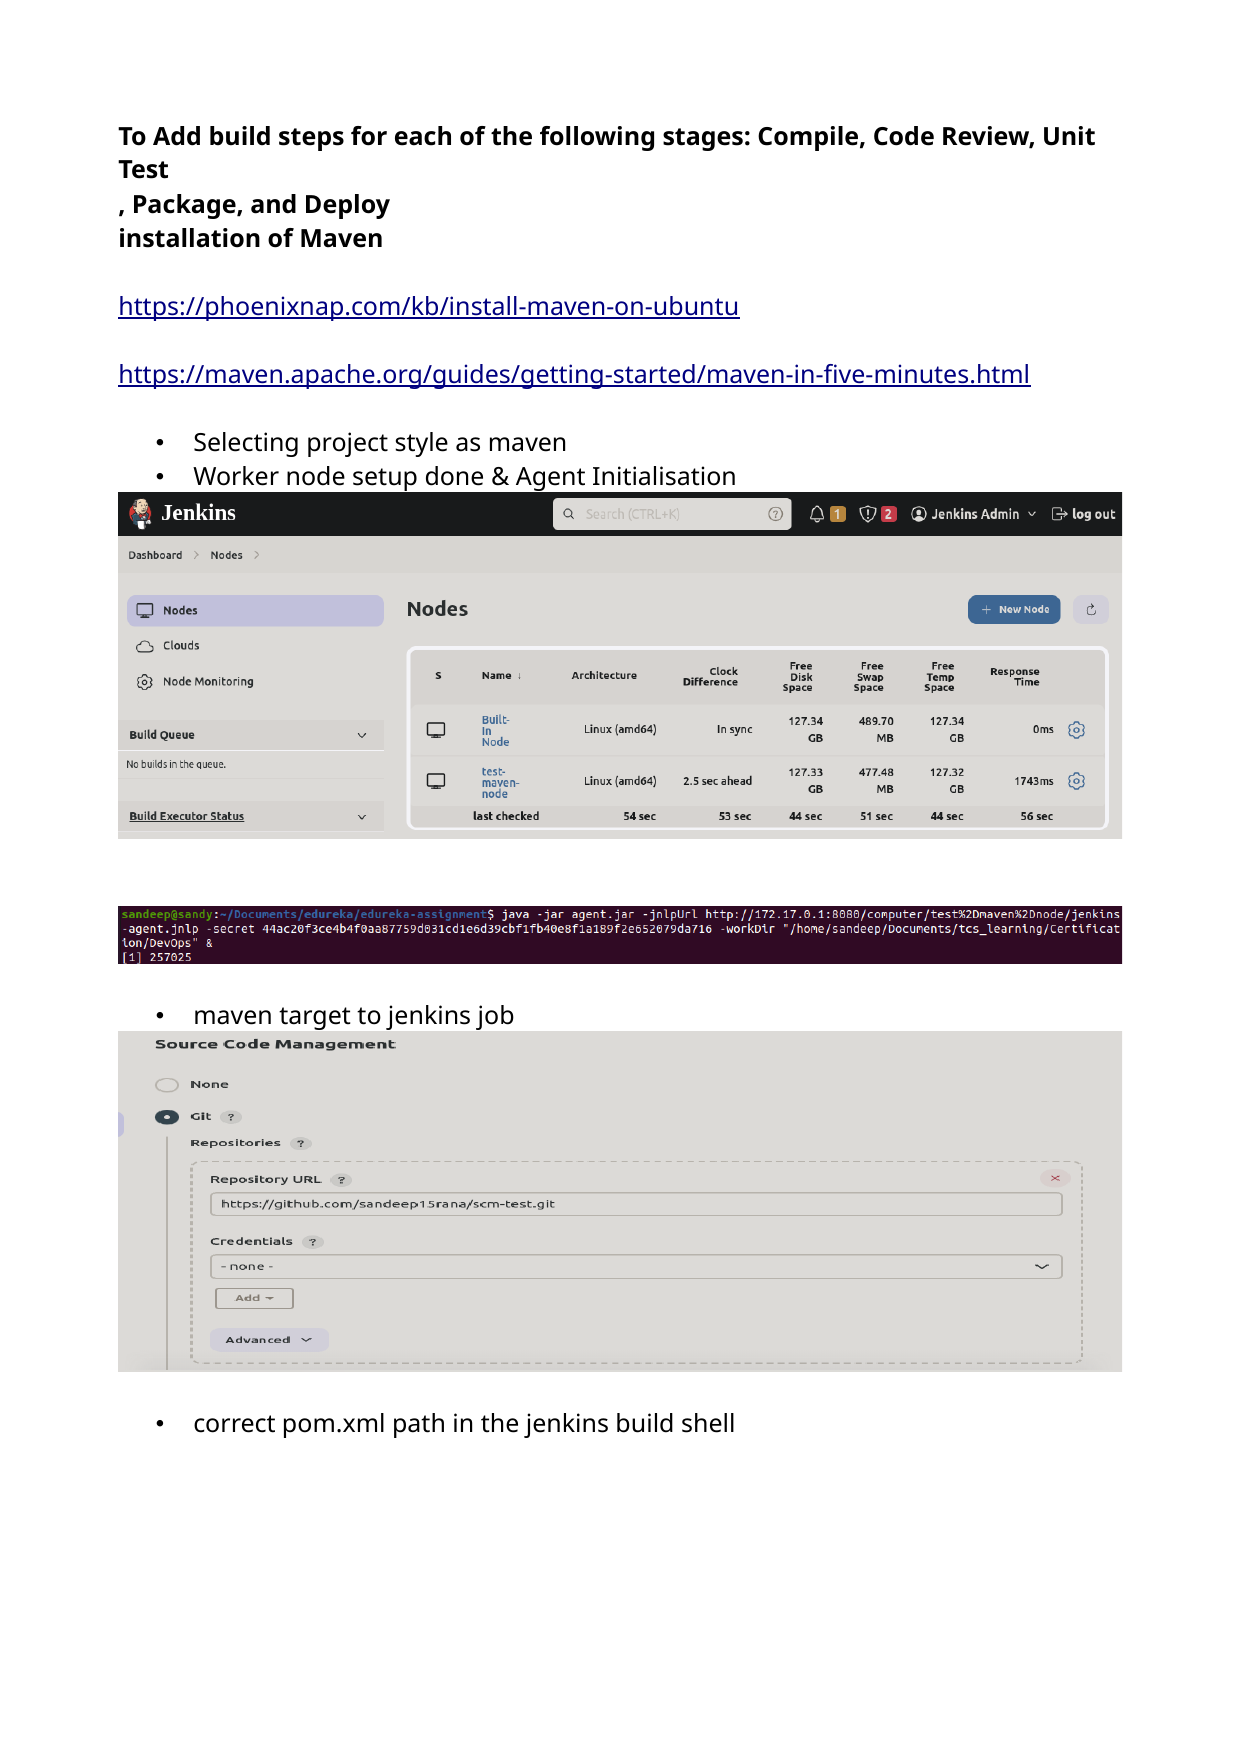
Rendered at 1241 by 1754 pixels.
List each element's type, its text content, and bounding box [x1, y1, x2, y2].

list Worker node setup done & Agent Initialisation [156, 459, 1122, 492]
list correct pom.xml path in the jenkins build shell [156, 1406, 1122, 1440]
text https://maven.apache.org/guides/getting-started/maven-in-five-minutes.html [118, 357, 1122, 391]
text , Package, and Deploy [118, 186, 1122, 220]
picture [118, 906, 1123, 964]
picture [118, 1031, 1123, 1372]
picture [118, 492, 1123, 839]
text installation of Maven [118, 220, 1122, 254]
list maven target to jenkins job [156, 998, 1122, 1031]
list Selecting project style as maven [156, 425, 1122, 459]
text https://phoenixnap.com/kb/install-maven-on-ubuntu [118, 288, 1122, 322]
text To Add build steps for each of the following stages: Compile, Code Review, Unit Test [118, 118, 1122, 186]
